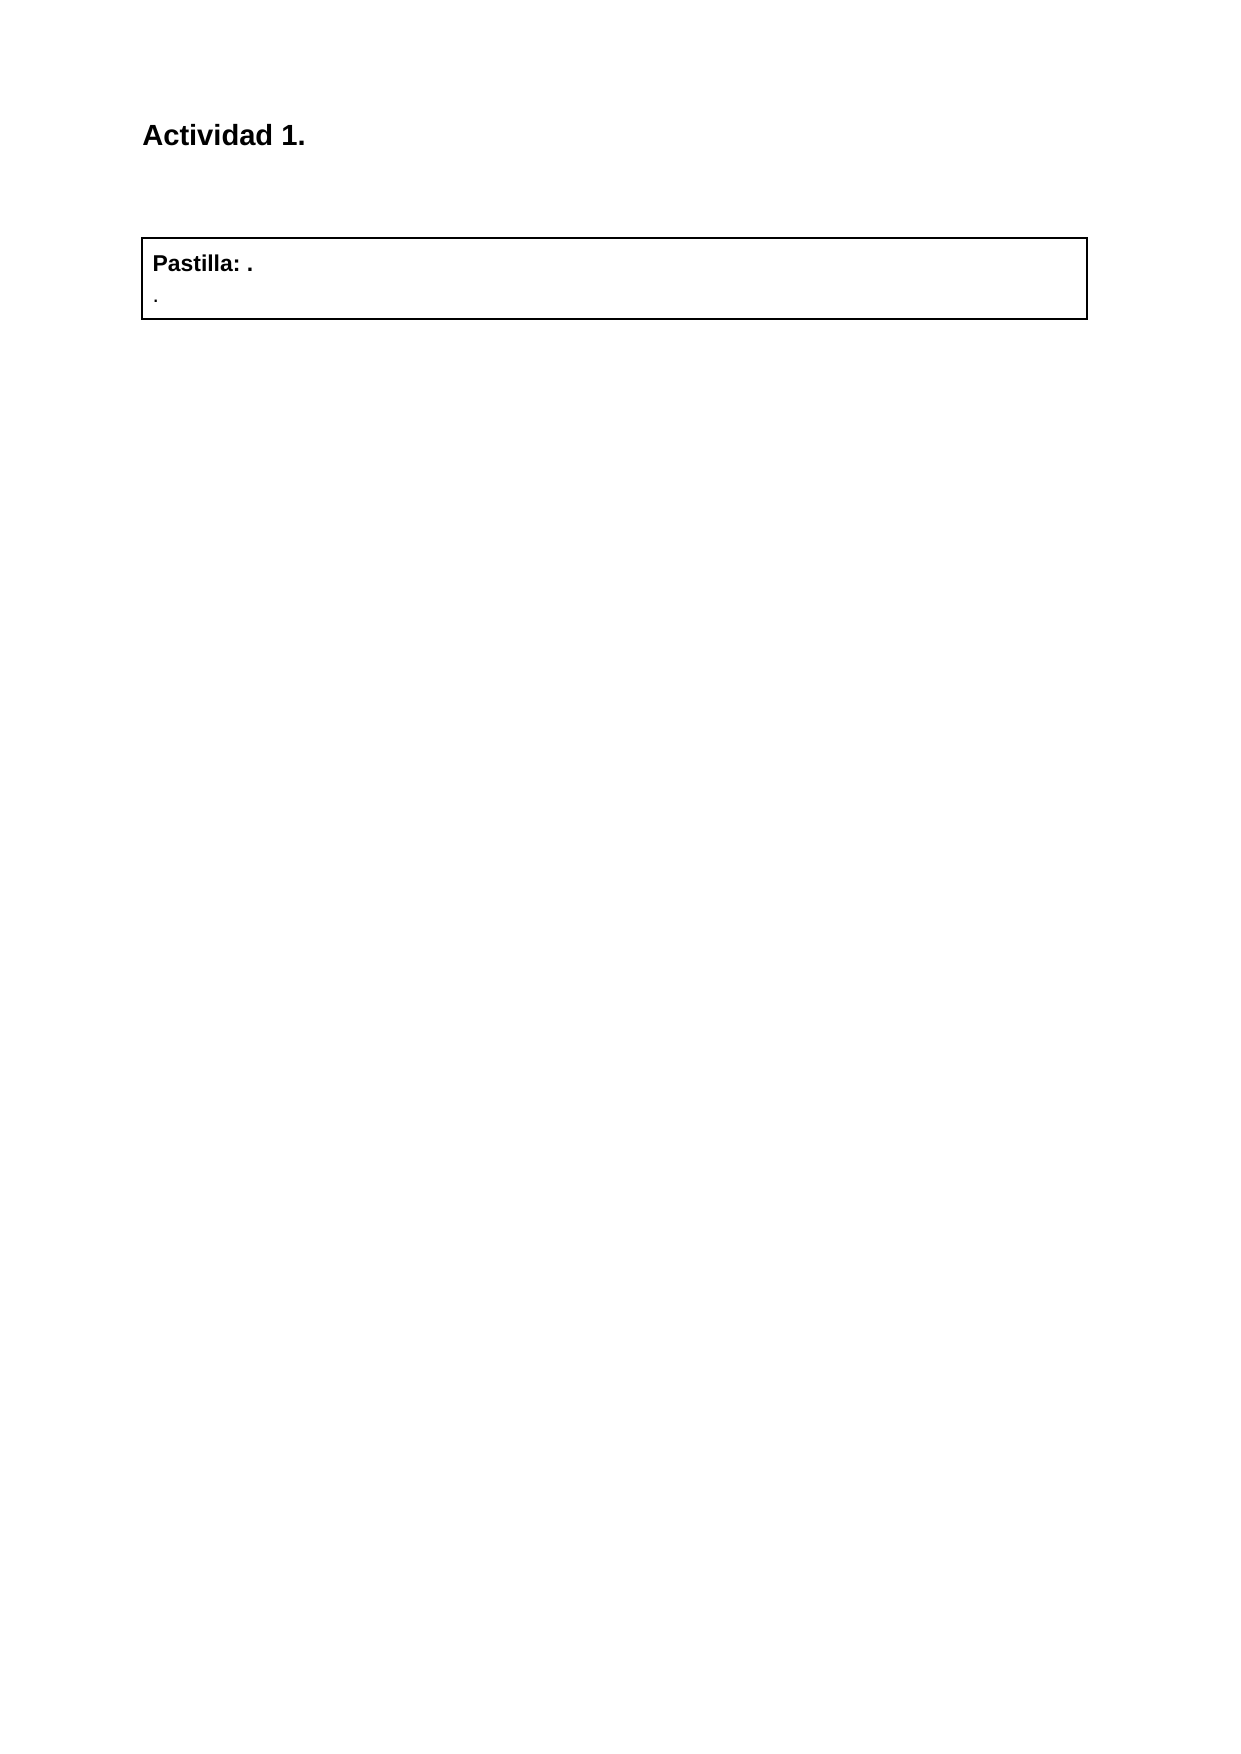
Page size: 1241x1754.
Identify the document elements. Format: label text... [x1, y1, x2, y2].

table_header Pastilla: . . [143, 239, 1086, 318]
text Actividad 1. [142, 118, 1087, 152]
